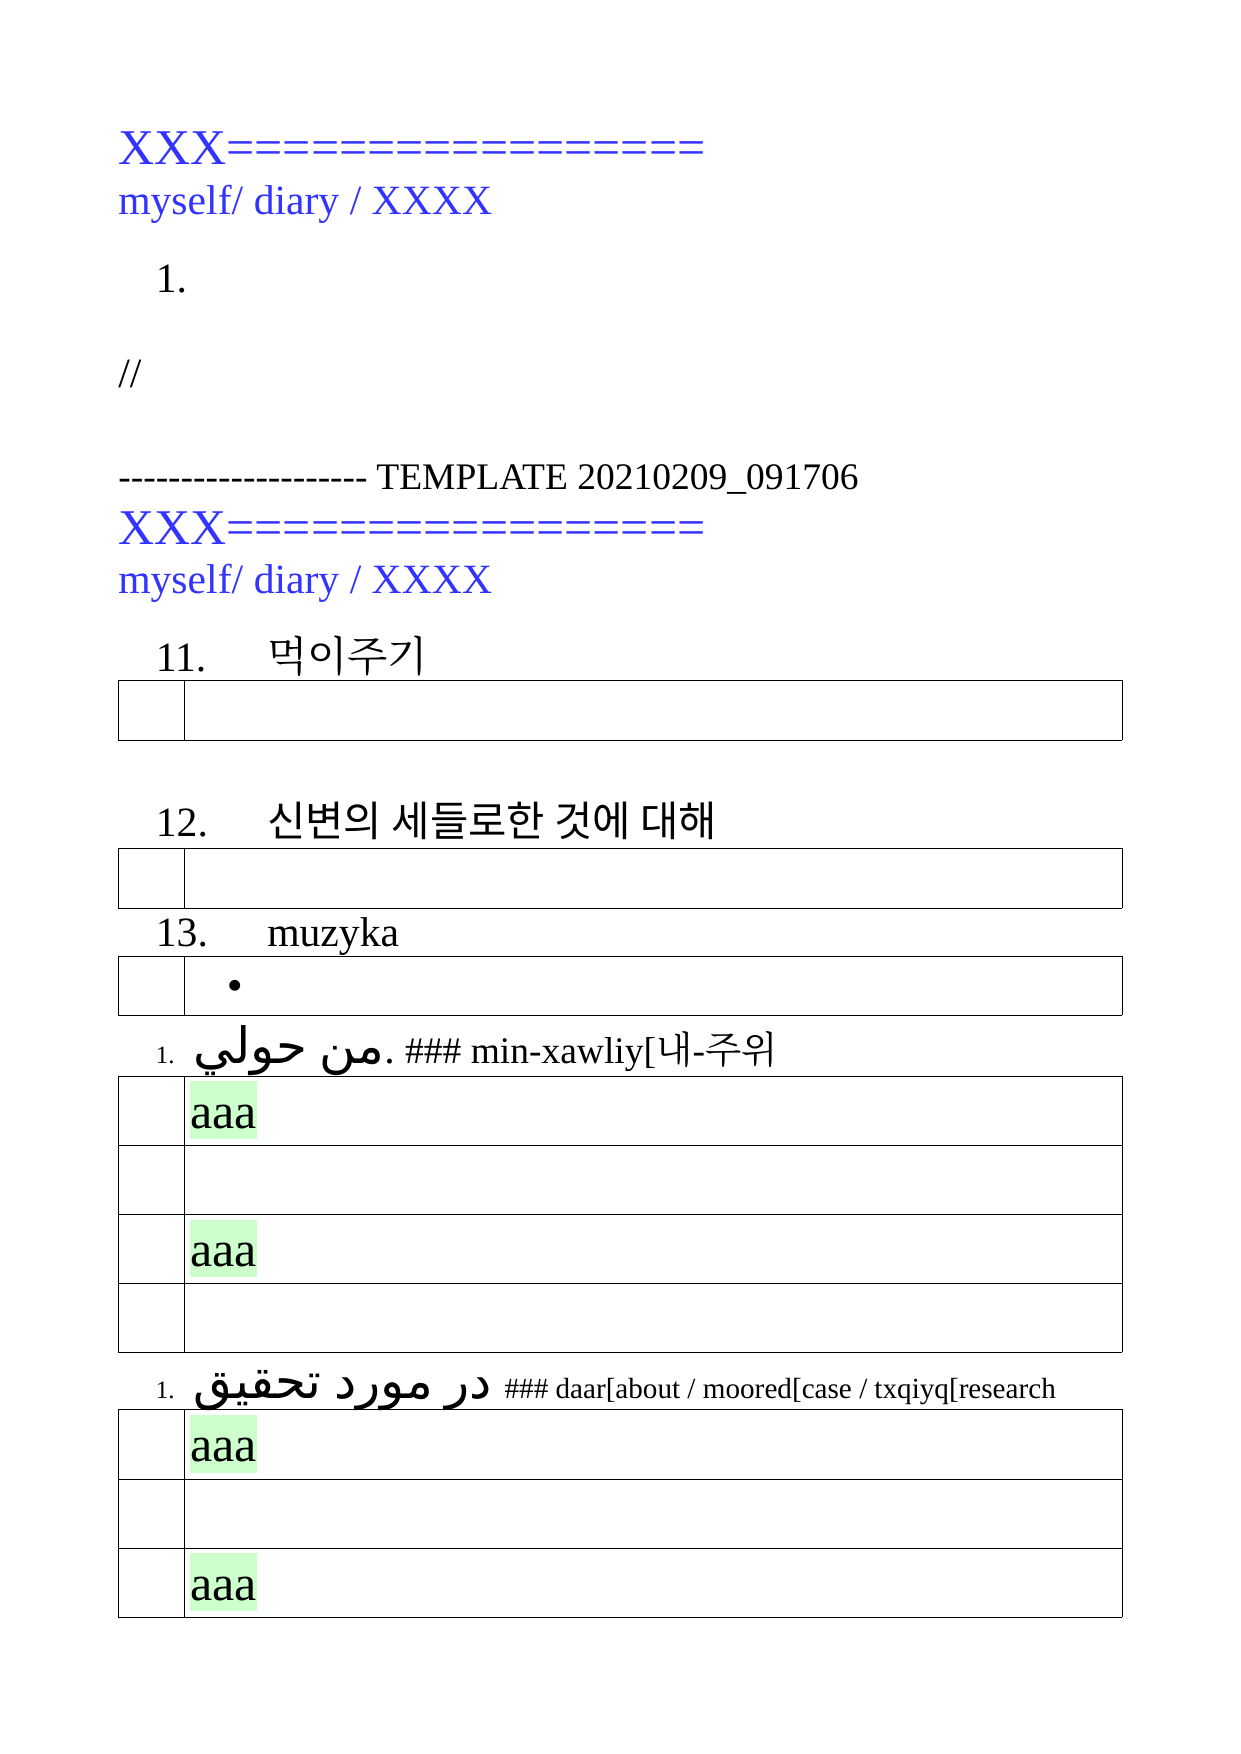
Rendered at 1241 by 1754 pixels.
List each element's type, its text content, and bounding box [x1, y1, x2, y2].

table_cell [185, 1284, 1122, 1352]
text XXX================= [118, 497, 1122, 555]
list من حولي. ### min-xawliy[내-주위 [156, 1016, 1122, 1076]
table_header [119, 1077, 184, 1144]
table_header [185, 681, 1122, 740]
table_header [119, 849, 184, 907]
list 먹이주기 [156, 632, 1122, 680]
table_header [119, 957, 184, 1015]
table_cell [119, 1284, 184, 1352]
list در مورد تحقیق ### daar[about / moored[case / txqiyq[research [156, 1353, 1122, 1409]
table_cell [185, 1480, 1122, 1547]
table_cell aaa [185, 1215, 1122, 1283]
table_header [119, 681, 184, 740]
table_header [119, 1410, 184, 1478]
text myself/ diary / XXXX [118, 555, 1122, 603]
text myself/ diary / XXXX [118, 176, 1122, 223]
text XXX================= [118, 118, 1122, 176]
text // [118, 349, 1122, 397]
table_header [185, 849, 1122, 907]
table_header aaa [185, 1077, 1122, 1144]
table_cell [119, 1215, 184, 1283]
text -------------------- TEMPLATE 20210209_091706 [118, 454, 1122, 497]
table_cell [119, 1480, 184, 1547]
table_cell [119, 1146, 184, 1214]
table_header [185, 957, 1122, 1015]
table_cell [185, 1146, 1122, 1214]
table_cell [119, 1549, 184, 1617]
table_header aaa [185, 1410, 1122, 1478]
list muzyka [156, 909, 1122, 956]
list 신변의 세들로한 것에 대해 [156, 788, 1122, 848]
table_cell aaa [185, 1549, 1122, 1617]
